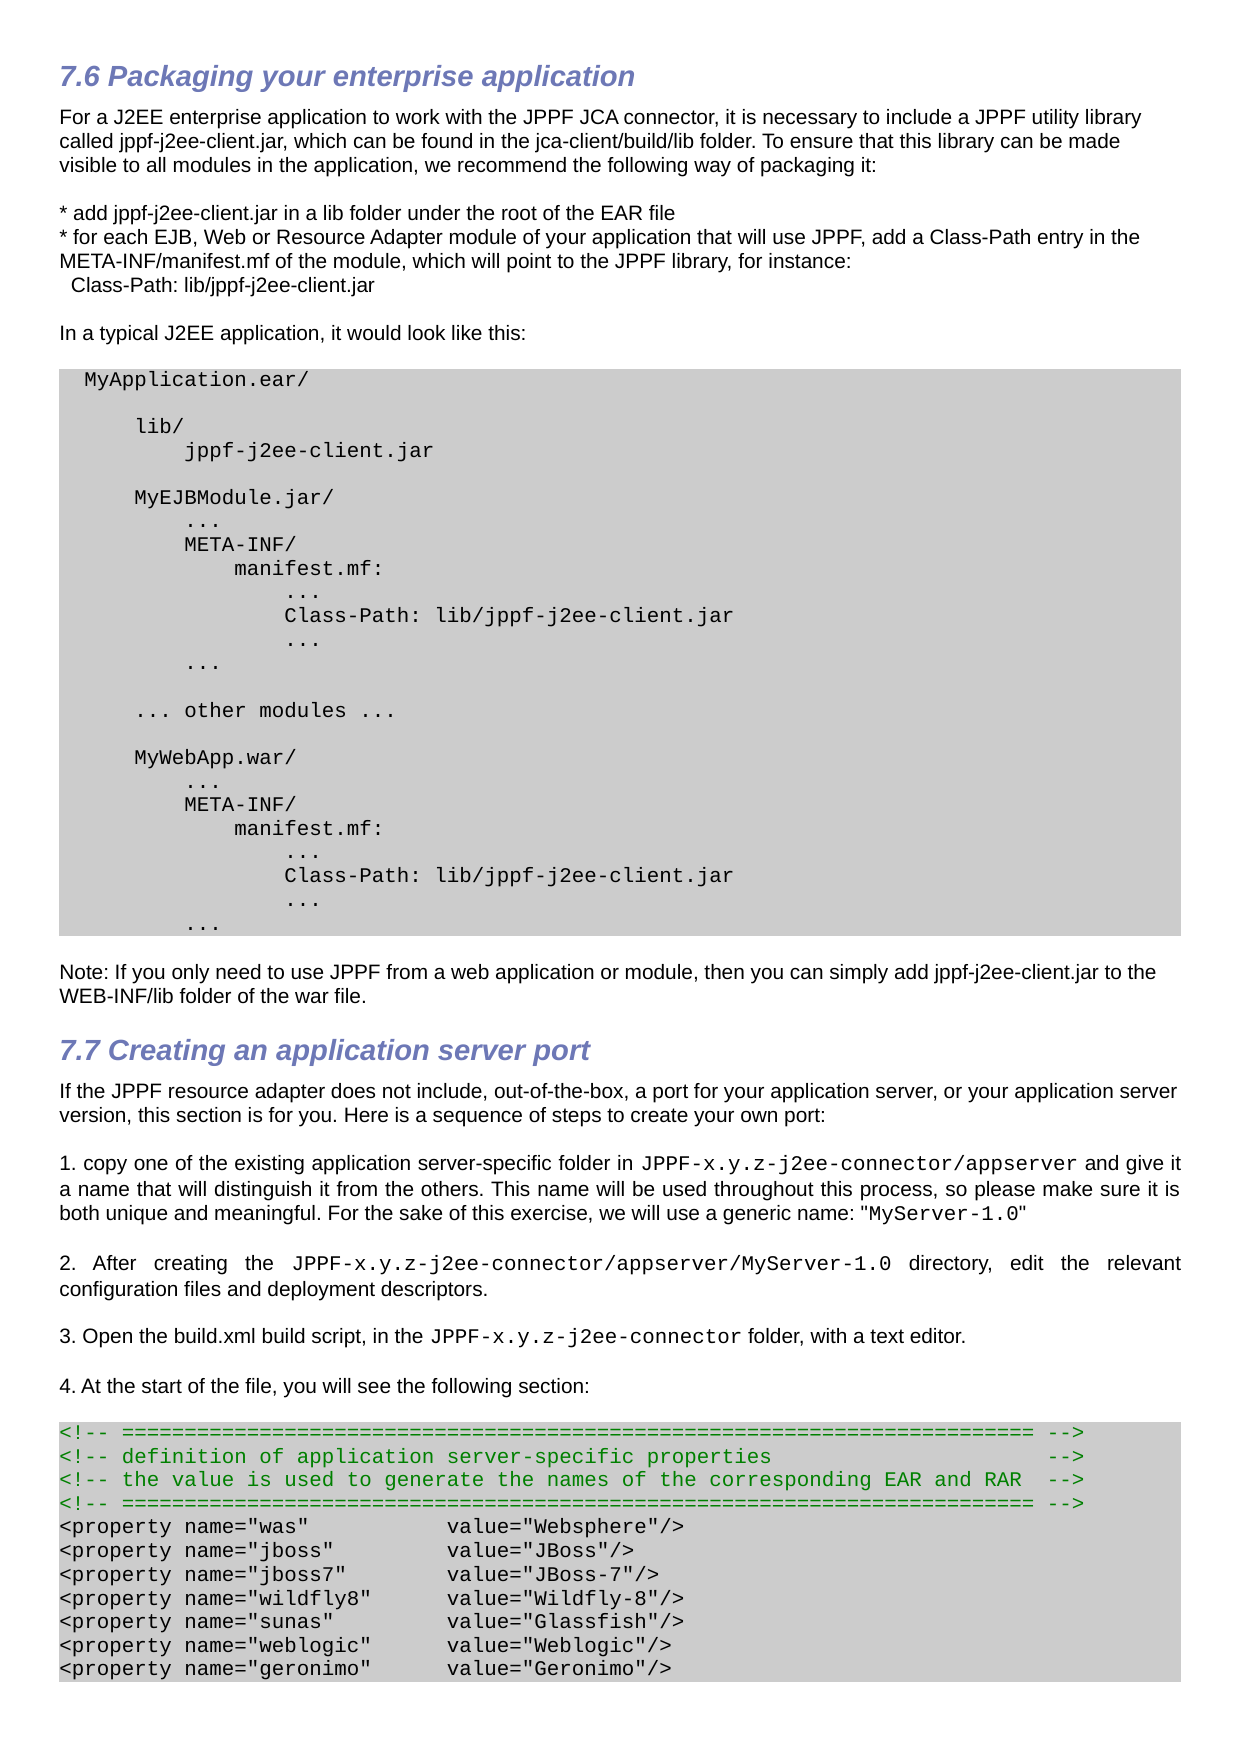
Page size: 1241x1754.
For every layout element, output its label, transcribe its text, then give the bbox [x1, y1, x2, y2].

text META-INF/ [59, 794, 1181, 818]
text <property name="was" value="Websphere"/> [59, 1517, 1181, 1540]
text Class-Path: lib/jppf-j2ee-client.jar [59, 865, 1181, 889]
text 4. At the start of the file, you will see the following section: [59, 1374, 1181, 1398]
text ... [59, 889, 1181, 912]
text 1. copy one of the existing application server-specific folder in JPPF-x.y.z-j2ee-connector/appserver and give it a name that will distinguish it from the others. This name will be used throughout this process, so please make sure it is both unique and meaningful. For the sake of this exercise, we will use a generic name: "MyServer-1.0" [59, 1151, 1181, 1227]
text 3. Open the build.xml build script, in the JPPF-x.y.z-j2ee-connector folder, with a text editor. [59, 1324, 1181, 1350]
text 2. After creating the JPPF-x.y.z-j2ee-connector/appserver/MyServer-1.0 directory, edit the relevant configuration files and deployment descriptors. [59, 1251, 1181, 1300]
text For a J2EE enterprise application to work with the JPPF JCA connector, it is necessary to include a JPPF utility library called jppf-j2ee-client.jar, which can be found in the jca-client/build/lib folder. To ensure that this library can be made visible to all modules in the application, we recommend the following way of packaging it: [59, 105, 1181, 177]
text manifest.mf: [59, 818, 1181, 842]
subtitle Packaging your enterprise application [59, 59, 1181, 93]
text ... [59, 511, 1181, 534]
text MyWebApp.war/ [59, 747, 1181, 771]
text <property name="jboss" value="JBoss"/> [59, 1540, 1181, 1564]
text META-INF/ [59, 534, 1181, 558]
text <!-- ========================================================================= --> [59, 1493, 1181, 1517]
text ... [59, 581, 1181, 605]
text <property name="sunas" value="Glassfish"/> [59, 1611, 1181, 1635]
text lib/ [59, 416, 1181, 439]
text ... [59, 912, 1181, 936]
text If the JPPF resource adapter does not include, out-of-the-box, a port for your application server, or your application server version, this section is for you. Here is a sequence of steps to create your own port: [59, 1079, 1181, 1127]
text <property name="geronimo" value="Geronimo"/> [59, 1658, 1181, 1682]
text manifest.mf: [59, 558, 1181, 581]
text ... [59, 629, 1181, 652]
text * for each EJB, Web or Resource Adapter module of your application that will use JPPF, add a Class-Path entry in the META-INF/manifest.mf of the module, which will point to the JPPF library, for instance: [59, 225, 1181, 273]
text ... other modules ... [59, 700, 1181, 723]
text jppf-j2ee-client.jar [59, 439, 1181, 463]
subtitle Creating an application server port [59, 1033, 1181, 1067]
text <!-- the value is used to generate the names of the corresponding EAR and RAR --> [59, 1469, 1181, 1493]
text ... [59, 652, 1181, 676]
text MyApplication.ear/ [59, 369, 1181, 392]
text <!-- ========================================================================= --> [59, 1422, 1181, 1446]
text <property name="jboss7" value="JBoss-7"/> [59, 1564, 1181, 1587]
text <property name="wildfly8" value="Wildfly-8"/> [59, 1587, 1181, 1611]
text MyEJBModule.jar/ [59, 487, 1181, 511]
text <!-- definition of application server-specific properties --> [59, 1446, 1181, 1469]
text Class-Path: lib/jppf-j2ee-client.jar [59, 605, 1181, 629]
text In a typical J2EE application, it would look like this: [59, 321, 1181, 345]
text <property name="weblogic" value="Weblogic"/> [59, 1635, 1181, 1658]
text * add jppf-j2ee-client.jar in a lib folder under the root of the EAR file [59, 201, 1181, 225]
text Class-Path: lib/jppf-j2ee-client.jar [59, 273, 1181, 297]
text ... [59, 842, 1181, 865]
text Note: If you only need to use JPPF from a web application or module, then you can simply add jppf-j2ee-client.jar to the WEB-INF/lib folder of the war file. [59, 960, 1181, 1008]
text ... [59, 771, 1181, 794]
